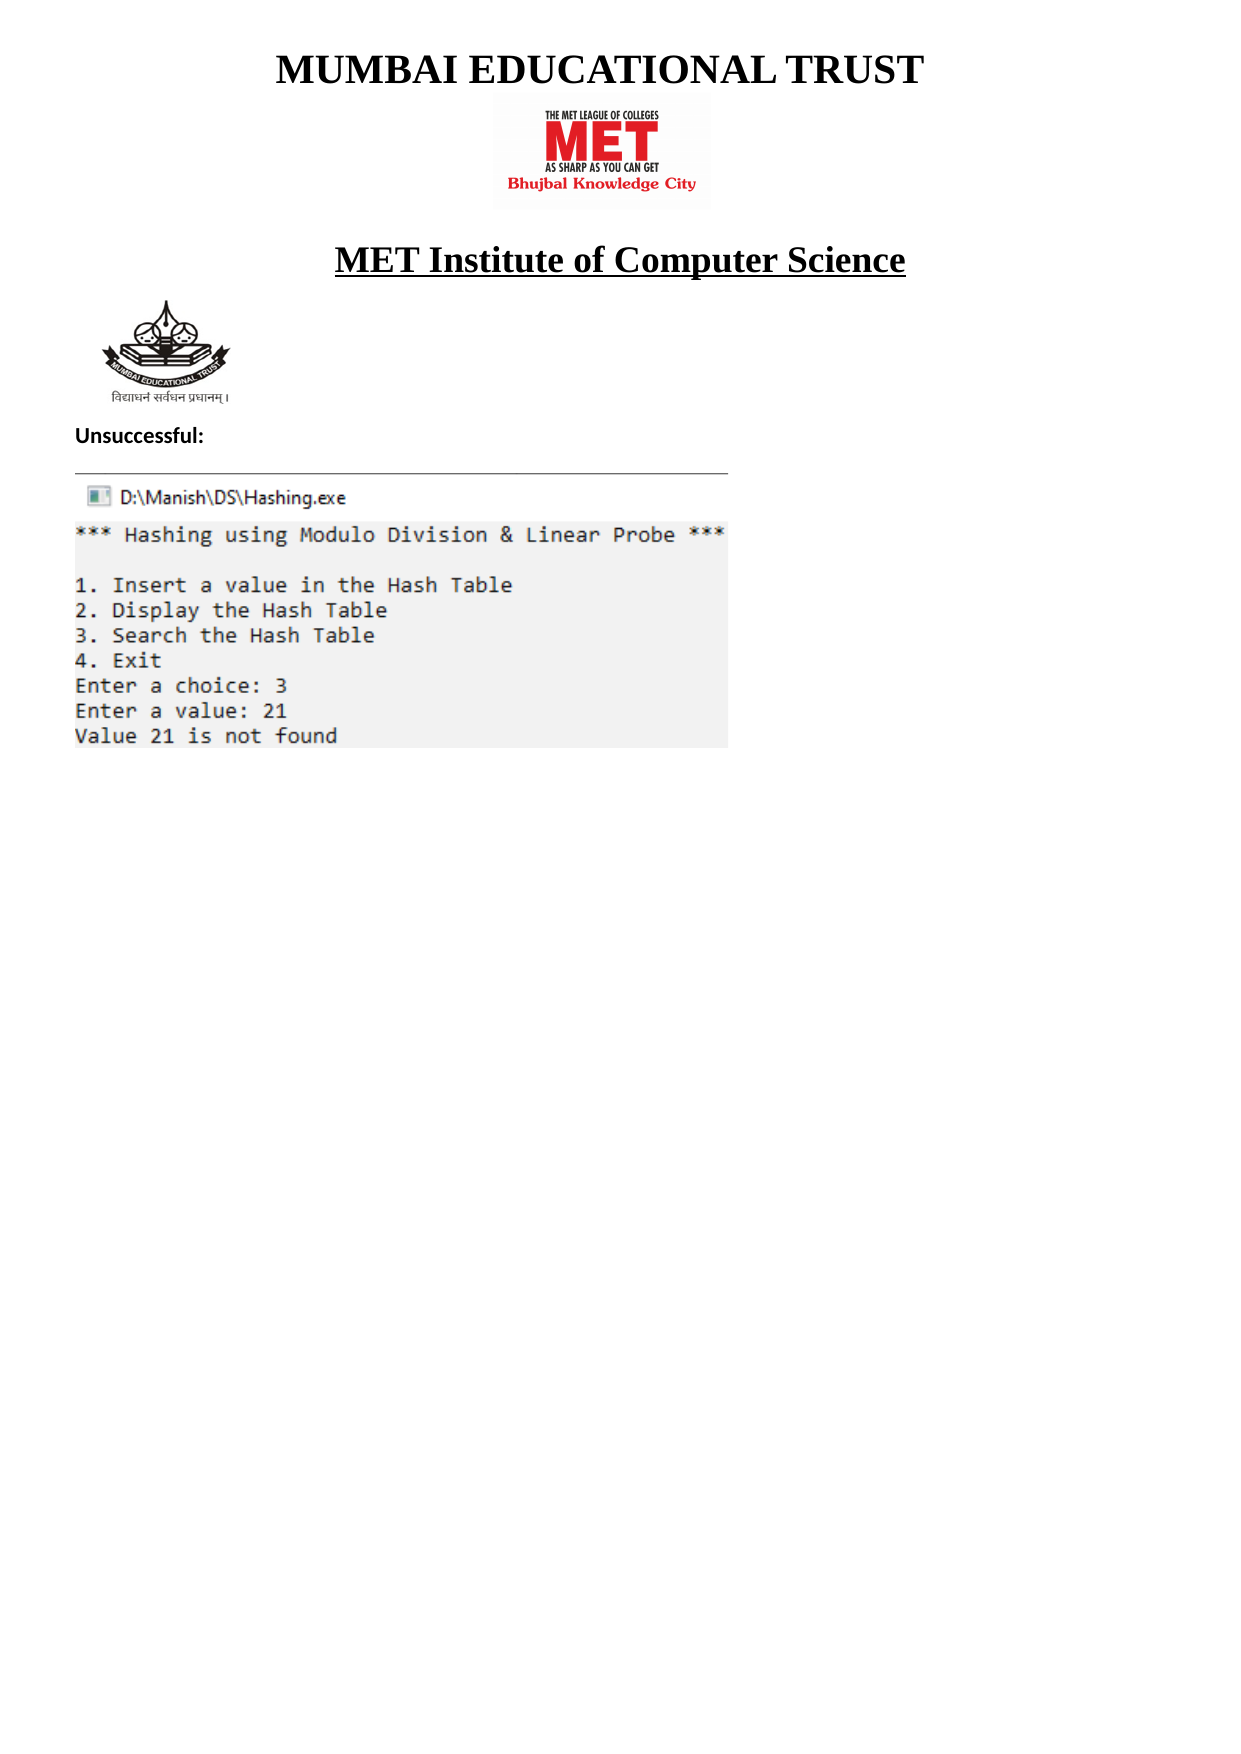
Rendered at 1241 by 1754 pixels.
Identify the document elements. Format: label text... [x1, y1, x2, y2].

text Unsuccessful: [75, 421, 1165, 449]
